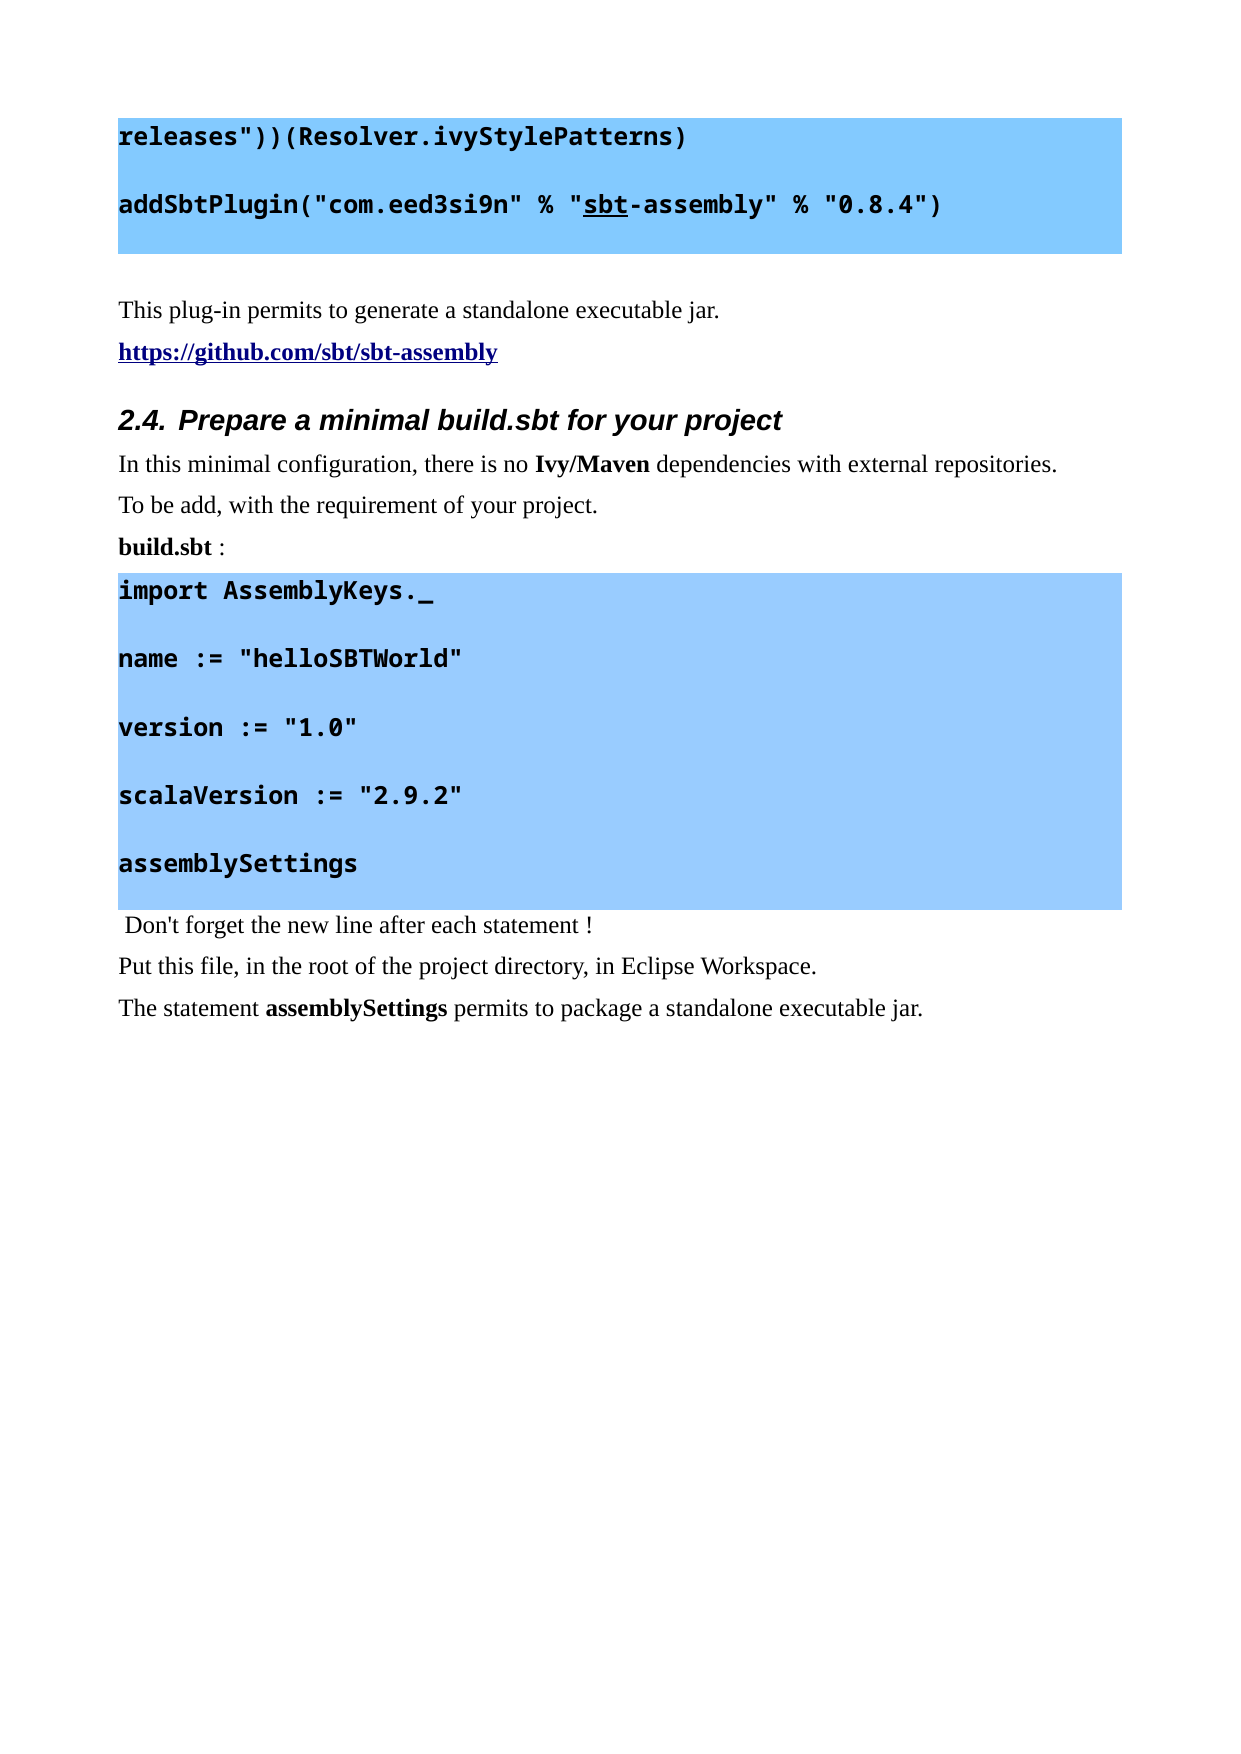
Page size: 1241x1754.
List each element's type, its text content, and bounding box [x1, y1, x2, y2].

text scalaVersion := "2.9.2" [118, 777, 1122, 811]
text https://github.com/sbt/sbt-assembly [118, 337, 1122, 366]
text build.sbt : [118, 532, 1122, 560]
text This plug-in permits to generate a standalone executable jar. [118, 296, 1122, 324]
text To be add, with the requirement of your project. [118, 490, 1122, 519]
subtitle Prepare a minimal build.sbt for your project [118, 403, 1122, 437]
text The statement assemblySettings permits to package a standalone executable jar. [118, 993, 1122, 1021]
text addSbtPlugin("com.eed3si9n" % "sbt-assembly" % "0.8.4") [118, 186, 1122, 220]
text name := "helloSBTWorld" [118, 641, 1122, 675]
text version := "1.0" [118, 709, 1122, 743]
text In this minimal configuration, there is no Ivy/Maven dependencies with external repositories. [118, 449, 1122, 478]
text Don't forget the new line after each statement ! [118, 910, 1122, 939]
text import AssemblyKeys._ [118, 573, 1122, 607]
text assemblySettings [118, 845, 1122, 879]
text Put this file, in the root of the project directory, in Eclipse Workspace. [118, 951, 1122, 980]
text releases"))(Resolver.ivyStylePatterns) [118, 118, 1122, 152]
